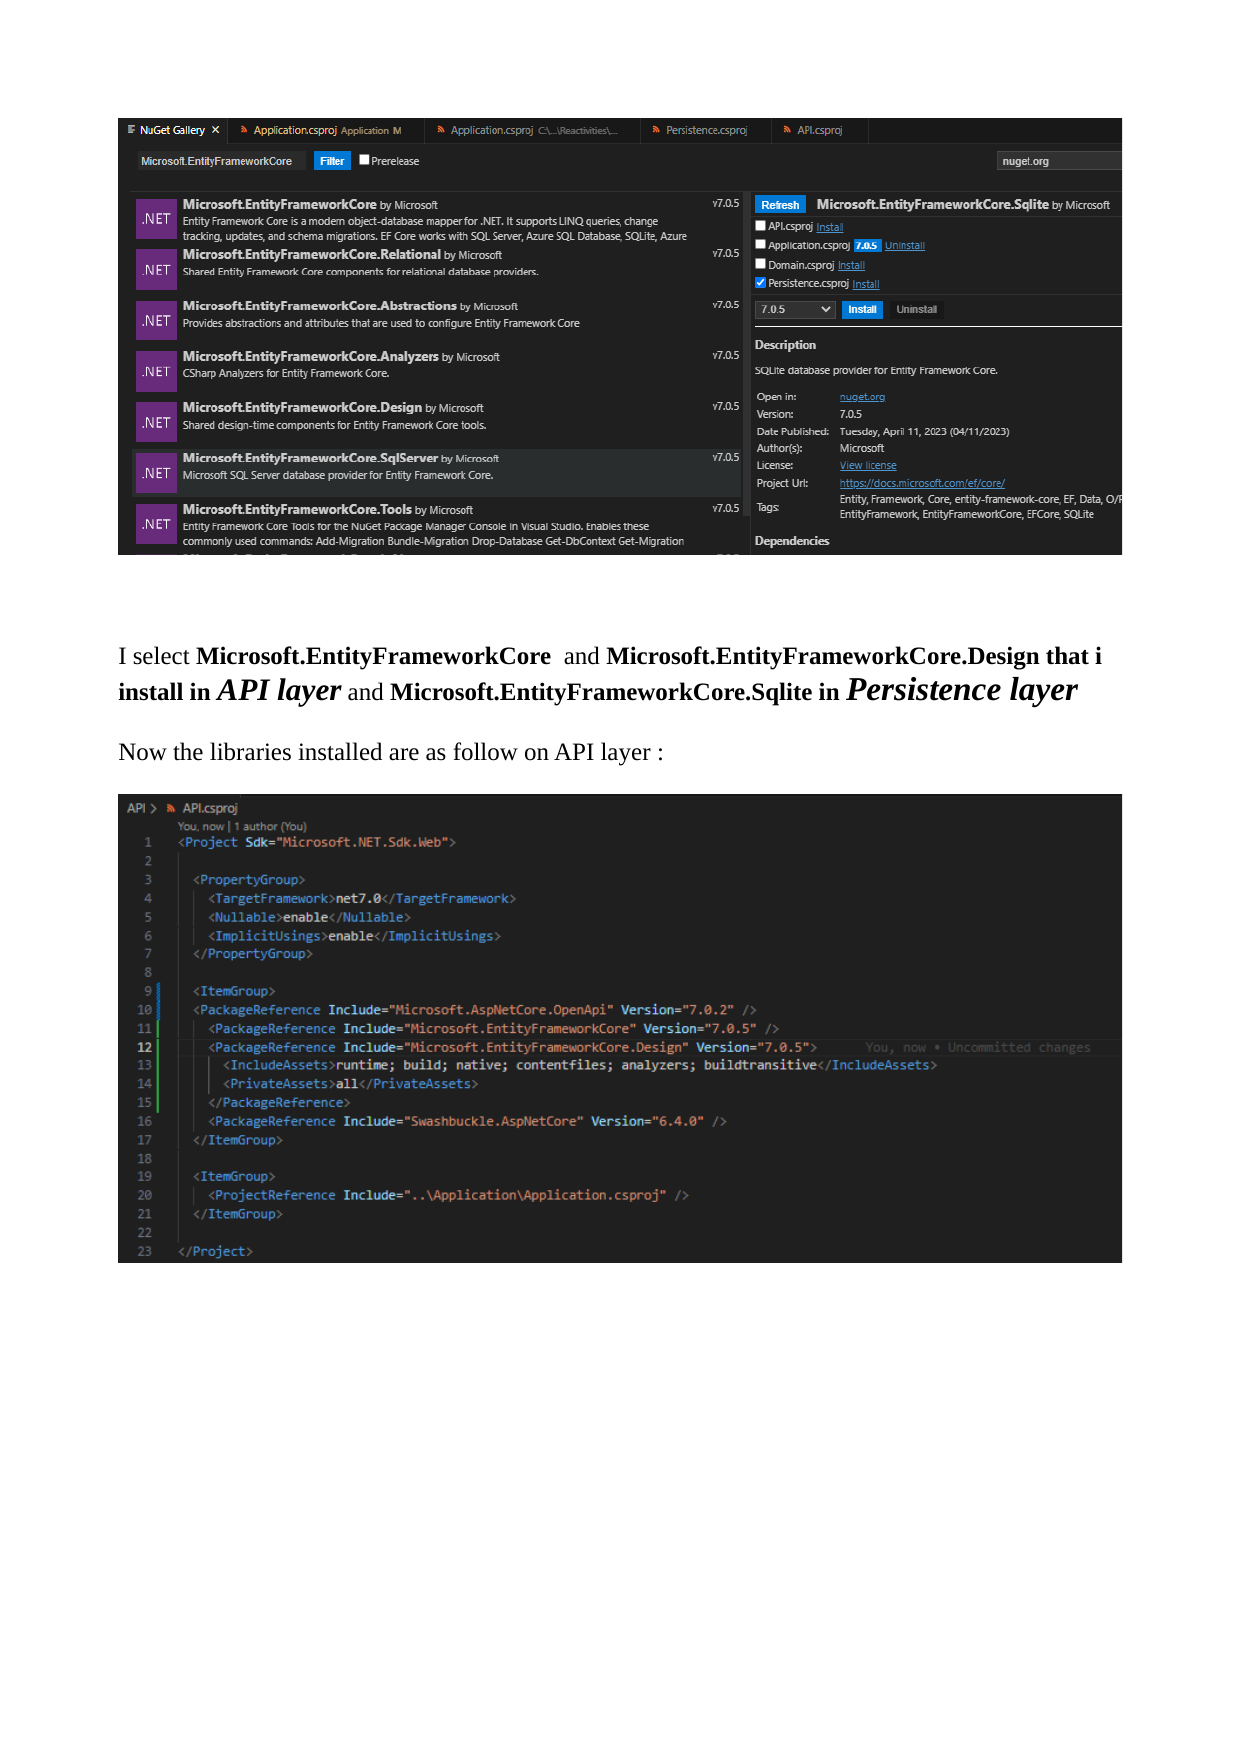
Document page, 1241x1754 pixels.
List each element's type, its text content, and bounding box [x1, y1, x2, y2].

picture [118, 794, 1123, 1263]
text Now the libraries installed are as follow on API layer : [118, 737, 1122, 766]
picture [118, 118, 1123, 555]
text I select Microsoft.EntityFrameworkCore and Microsoft.EntityFrameworkCore.Design that i install in API layer and Microsoft.EntityFrameworkCore.Sqlite in Persistence layer [118, 641, 1122, 708]
